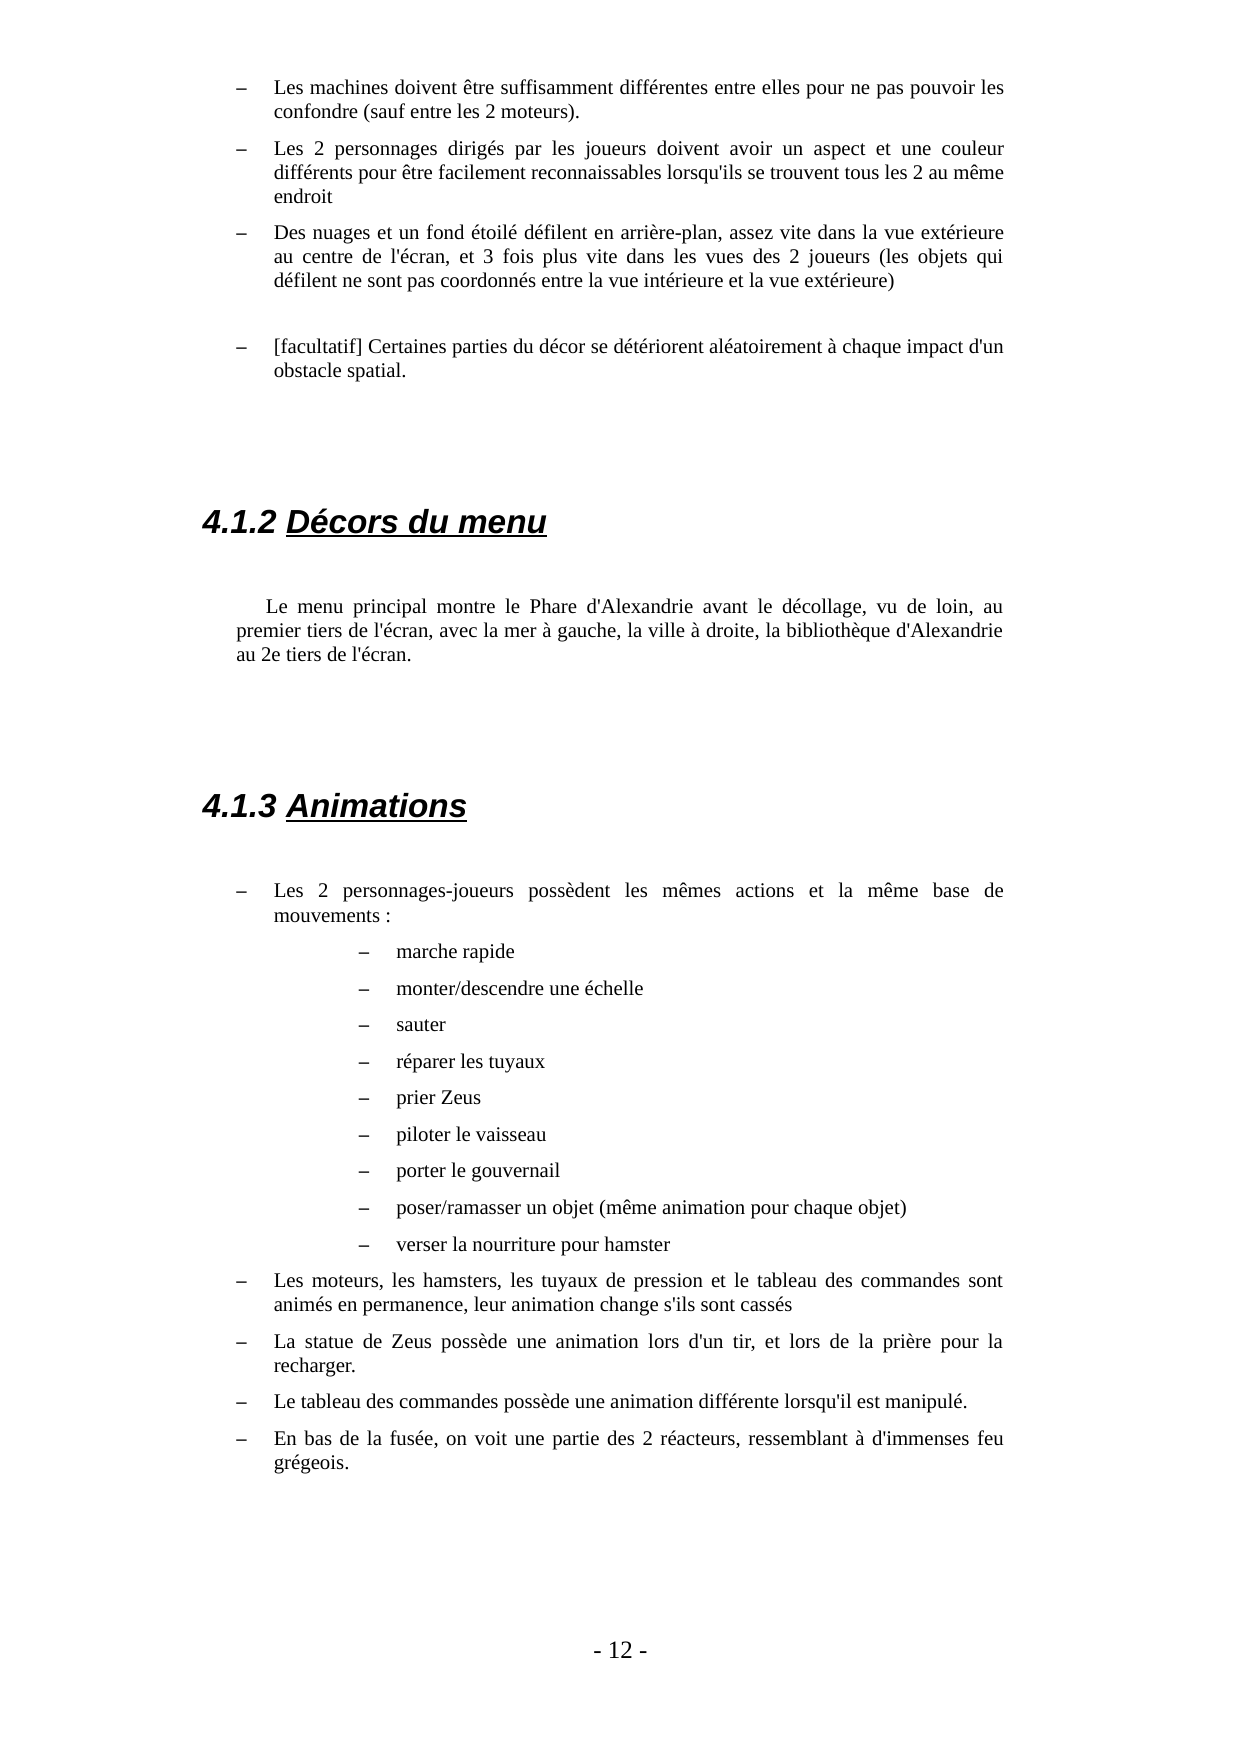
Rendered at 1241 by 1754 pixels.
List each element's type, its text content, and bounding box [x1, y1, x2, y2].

list Le tableau des commandes possède une animation différente lorsqu'il est manipulé. [236, 1389, 1005, 1413]
list Les 2 personnages-joueurs possèdent les mêmes actions et la même base de mouvements : [236, 878, 1005, 927]
list Les moteurs, les hamsters, les tuyaux de pression et le tableau des commandes sont animés en permanence, leur animation change s'ils sont cassés [236, 1268, 1005, 1316]
list verser la nourriture pour hamster [358, 1232, 1005, 1256]
list marche rapide [358, 939, 1005, 963]
text Le menu principal montre le Phare d'Alexandrie avant le décollage, vu de loin, au premier tiers de l'écran, avec la mer à gauche, la ville à droite, la bibliothèque d'Alexandrie au 2e tiers de l'écran. [236, 594, 1005, 666]
list réparer les tuyaux [358, 1049, 1005, 1073]
list La statue de Zeus possède une animation lors d'un tir, et lors de la prière pour la recharger. [236, 1329, 1005, 1377]
list poser/ramasser un objet (même animation pour chaque objet) [358, 1195, 1005, 1219]
list piloter le vaisseau [358, 1122, 1005, 1146]
list monter/descendre une échelle [358, 976, 1005, 1000]
subtitle Animations [193, 786, 1122, 825]
list En bas de la fusée, on voit une partie des 2 réacteurs, ressemblant à d'immenses feu grégeois. [236, 1426, 1005, 1474]
subtitle Décors du menu [193, 502, 1122, 540]
list Les machines doivent être suffisamment différentes entre elles pour ne pas pouvoir les confondre (sauf entre les 2 moteurs). [236, 75, 1005, 123]
list sauter [358, 1012, 1005, 1036]
list [facultatif] Certaines parties du décor se détériorent aléatoirement à chaque impact d'un obstacle spatial. [236, 334, 1005, 382]
list Les 2 personnages dirigés par les joueurs doivent avoir un aspect et une couleur différents pour être facilement reconnaissables lorsqu'ils se trouvent tous les 2 au même endroit [236, 136, 1005, 208]
list prier Zeus [358, 1085, 1005, 1109]
list Des nuages et un fond étoilé défilent en arrière-plan, assez vite dans la vue extérieure au centre de l'écran, et 3 fois plus vite dans les vues des 2 joueurs (les objets qui défilent ne sont pas coordonnés entre la vue intérieure et la vue extérieure) [236, 220, 1005, 292]
list porter le gouvernail [358, 1158, 1005, 1182]
